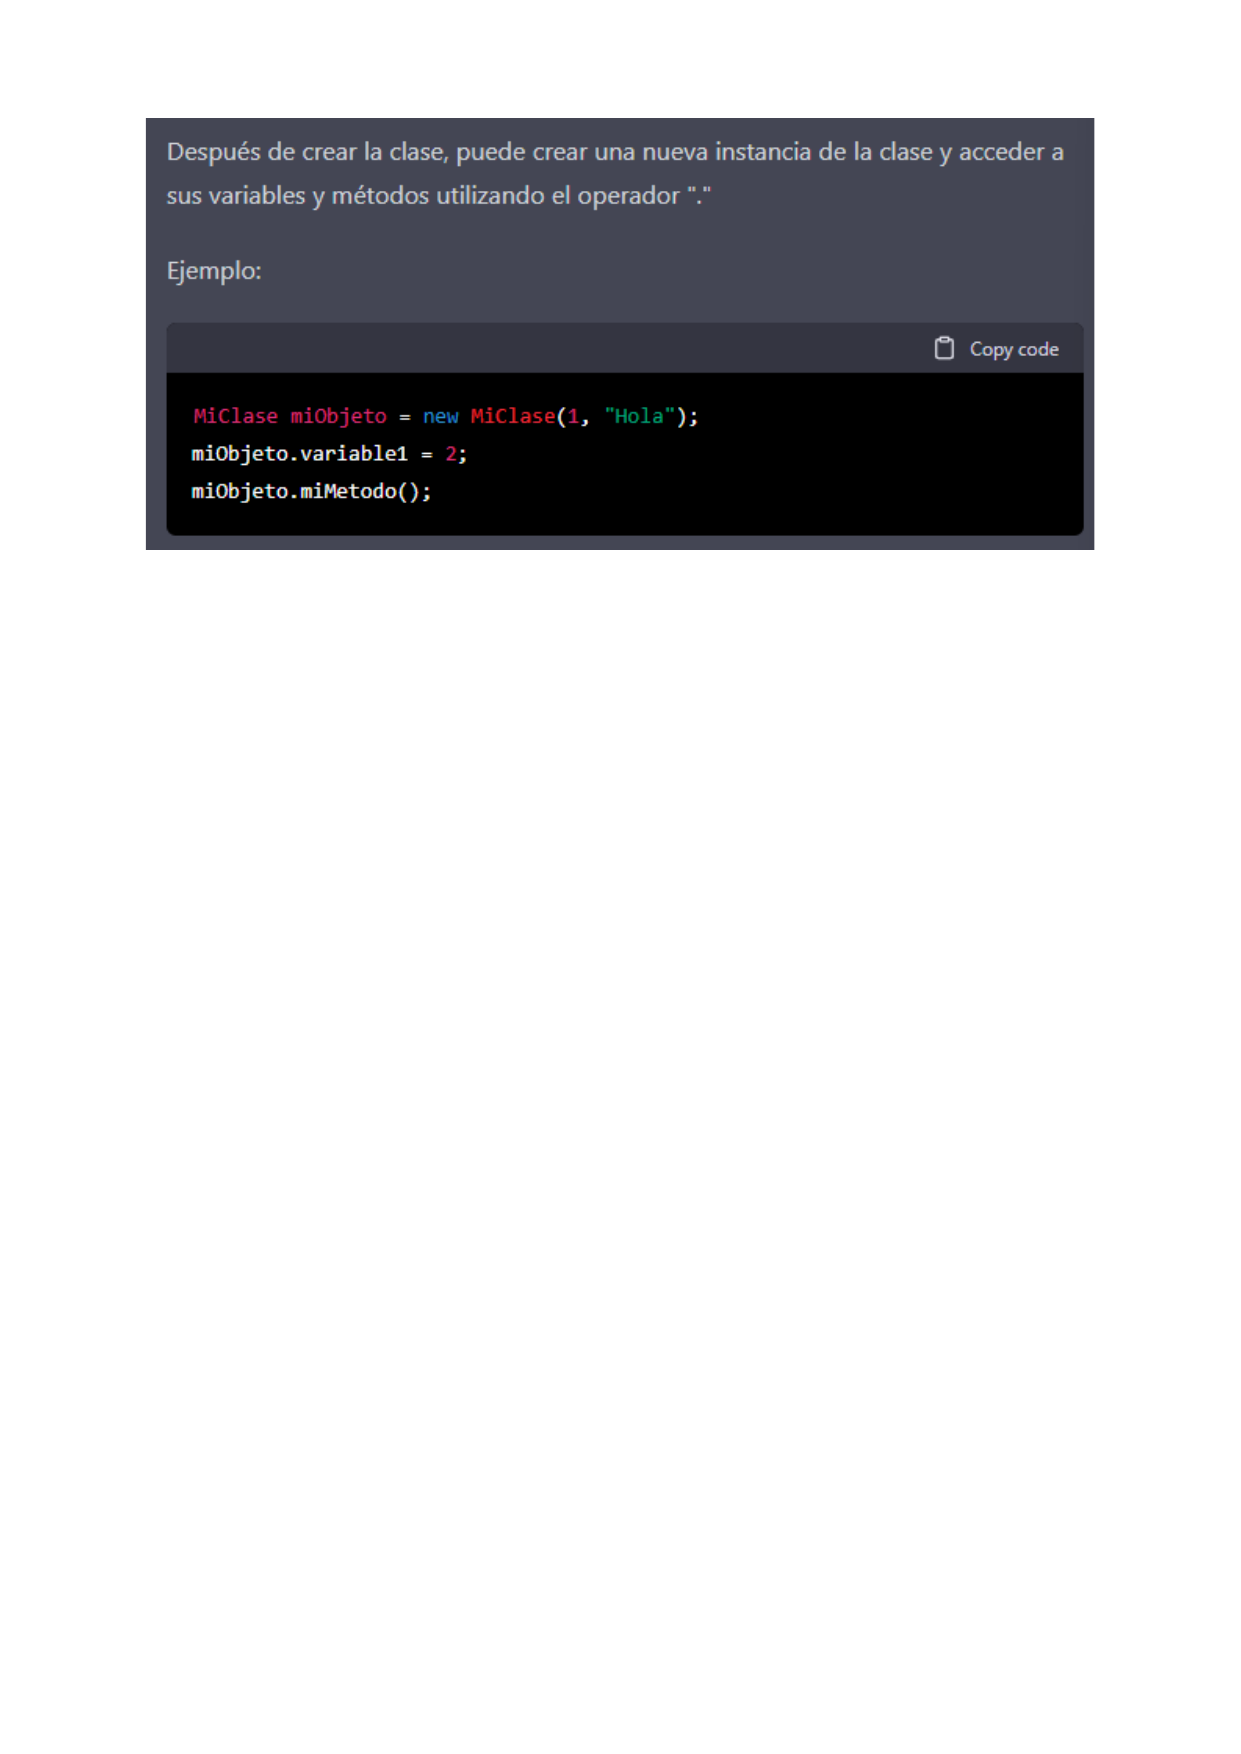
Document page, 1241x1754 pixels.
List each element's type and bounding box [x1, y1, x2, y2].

picture [145, 118, 1095, 550]
